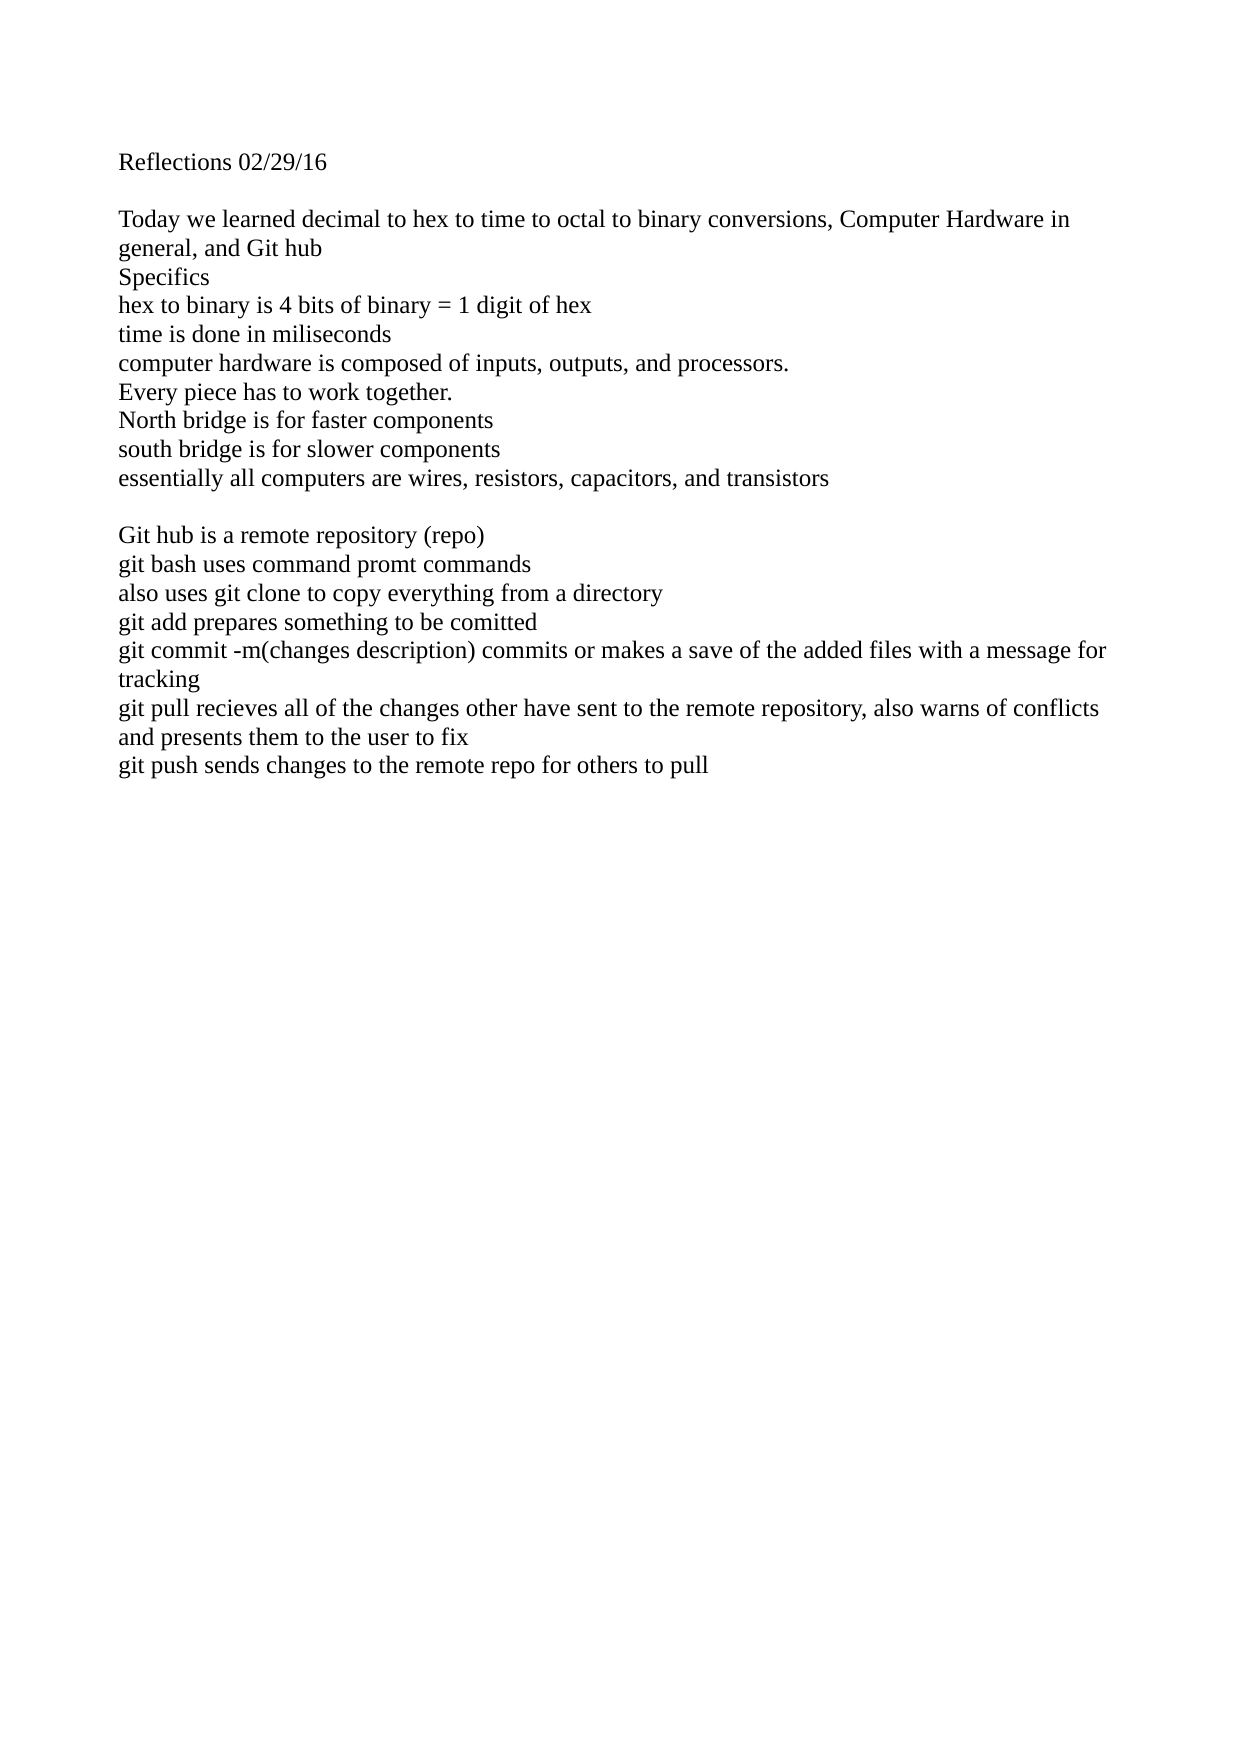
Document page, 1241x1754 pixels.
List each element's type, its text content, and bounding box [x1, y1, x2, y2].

text computer hardware is composed of inputs, outputs, and processors. [118, 348, 1122, 377]
text south bridge is for slower components [118, 434, 1122, 463]
text git pull recieves all of the changes other have sent to the remote repository, also warns of conflicts and presents them to the user to fix [118, 693, 1122, 751]
text Every piece has to work together. [118, 377, 1122, 406]
text git commit -m(changes description) commits or makes a save of the added files with a message for tracking [118, 636, 1122, 693]
text git add prepares something to be comitted [118, 607, 1122, 636]
text hex to binary is 4 bits of binary = 1 digit of hex [118, 291, 1122, 319]
text North bridge is for faster components [118, 406, 1122, 434]
text Reflections 02/29/16 [118, 147, 1122, 176]
text Git hub is a remote repository (repo) [118, 521, 1122, 549]
text Specifics [118, 262, 1122, 291]
text also uses git clone to copy everything from a directory [118, 578, 1122, 607]
text time is done in miliseconds [118, 319, 1122, 348]
text git push sends changes to the remote repo for others to pull [118, 751, 1122, 779]
text essentially all computers are wires, resistors, capacitors, and transistors [118, 463, 1122, 492]
text git bash uses command promt commands [118, 549, 1122, 578]
text Today we learned decimal to hex to time to octal to binary conversions, Computer Hardware in general, and Git hub [118, 204, 1122, 262]
